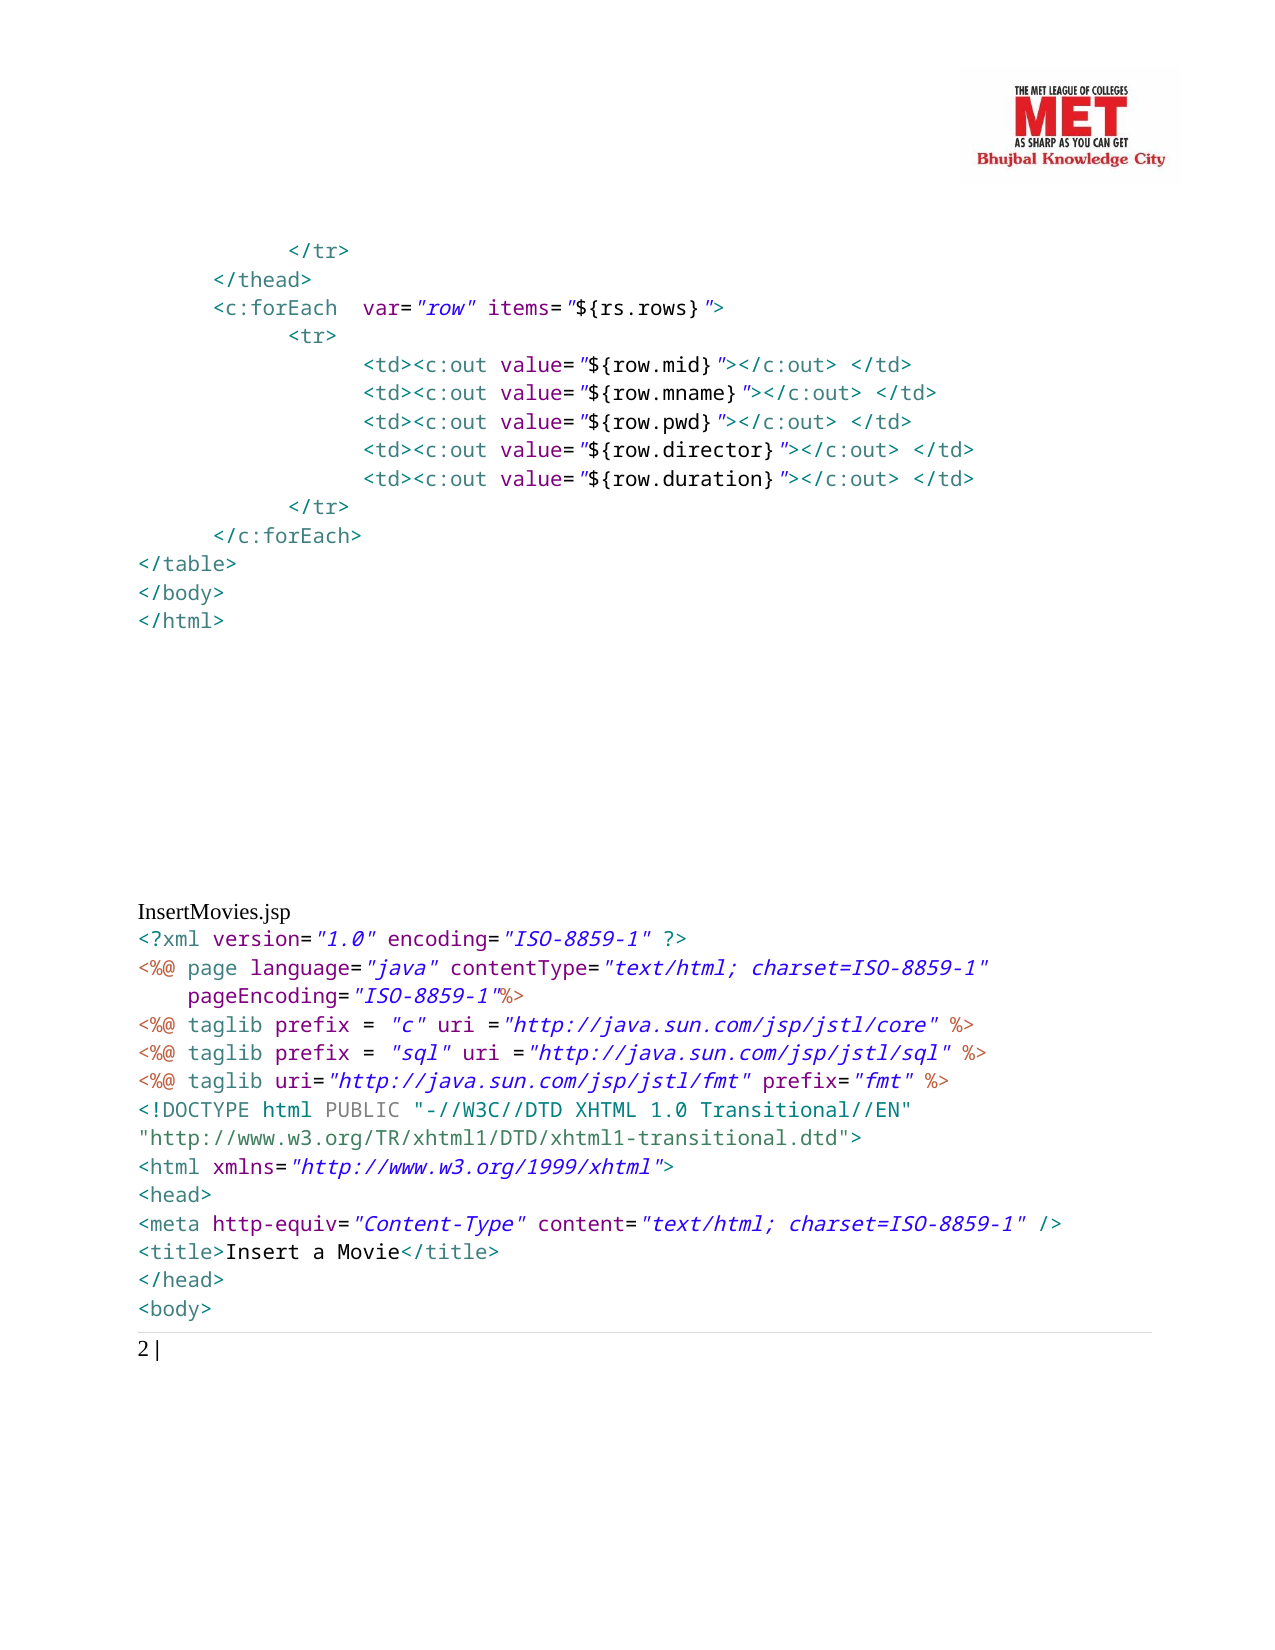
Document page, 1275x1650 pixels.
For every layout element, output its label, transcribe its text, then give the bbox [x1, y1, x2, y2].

text </thead> [137, 265, 1152, 293]
text <head> [137, 1180, 1152, 1209]
text <?xml version="1.0" encoding="ISO-8859-1" ?> [137, 924, 1152, 953]
text </table> [137, 549, 1152, 578]
text <tr> [137, 322, 1152, 350]
picture [302, 67, 1180, 185]
text <!DOCTYPE html PUBLIC "-//W3C//DTD XHTML 1.0 Transitional//EN" "http://www.w3.org/TR/xhtml1/DTD/xhtml1-transitional.dtd"> [137, 1095, 1152, 1152]
text <%@ taglib prefix = "sql" uri ="http://java.sun.com/jsp/jstl/sql" %> [137, 1038, 1152, 1067]
text <title>Insert a Movie</title> [137, 1237, 1152, 1266]
text <td><c:out value="${row.mname}"></c:out> </td> [137, 378, 1152, 407]
text pageEncoding="ISO-8859-1"%> [137, 981, 1152, 1010]
text InsertMovies.jsp [137, 898, 1152, 924]
text </tr> [137, 236, 1152, 265]
text </html> [137, 606, 1152, 634]
text </head> [137, 1266, 1152, 1294]
text <td><c:out value="${row.mid}"></c:out> </td> [137, 350, 1152, 378]
text </body> [137, 578, 1152, 606]
text <%@ taglib uri="http://java.sun.com/jsp/jstl/fmt" prefix="fmt" %> [137, 1067, 1152, 1095]
text <td><c:out value="${row.pwd}"></c:out> </td> [137, 407, 1152, 435]
text <%@ taglib prefix = "c" uri ="http://java.sun.com/jsp/jstl/core" %> [137, 1010, 1152, 1038]
text <td><c:out value="${row.duration}"></c:out> </td> [137, 464, 1152, 492]
text <%@ page language="java" contentType="text/html; charset=ISO-8859-1" [137, 953, 1152, 981]
text </c:forEach> [137, 521, 1152, 549]
text <td><c:out value="${row.director}"></c:out> </td> [137, 435, 1152, 464]
text </tr> [137, 492, 1152, 521]
text <meta http-equiv="Content-Type" content="text/html; charset=ISO-8859-1" /> [137, 1209, 1152, 1237]
text <body> [137, 1294, 1152, 1322]
text <html xmlns="http://www.w3.org/1999/xhtml"> [137, 1152, 1152, 1180]
text <c:forEach var="row" items="${rs.rows}"> [137, 293, 1152, 322]
